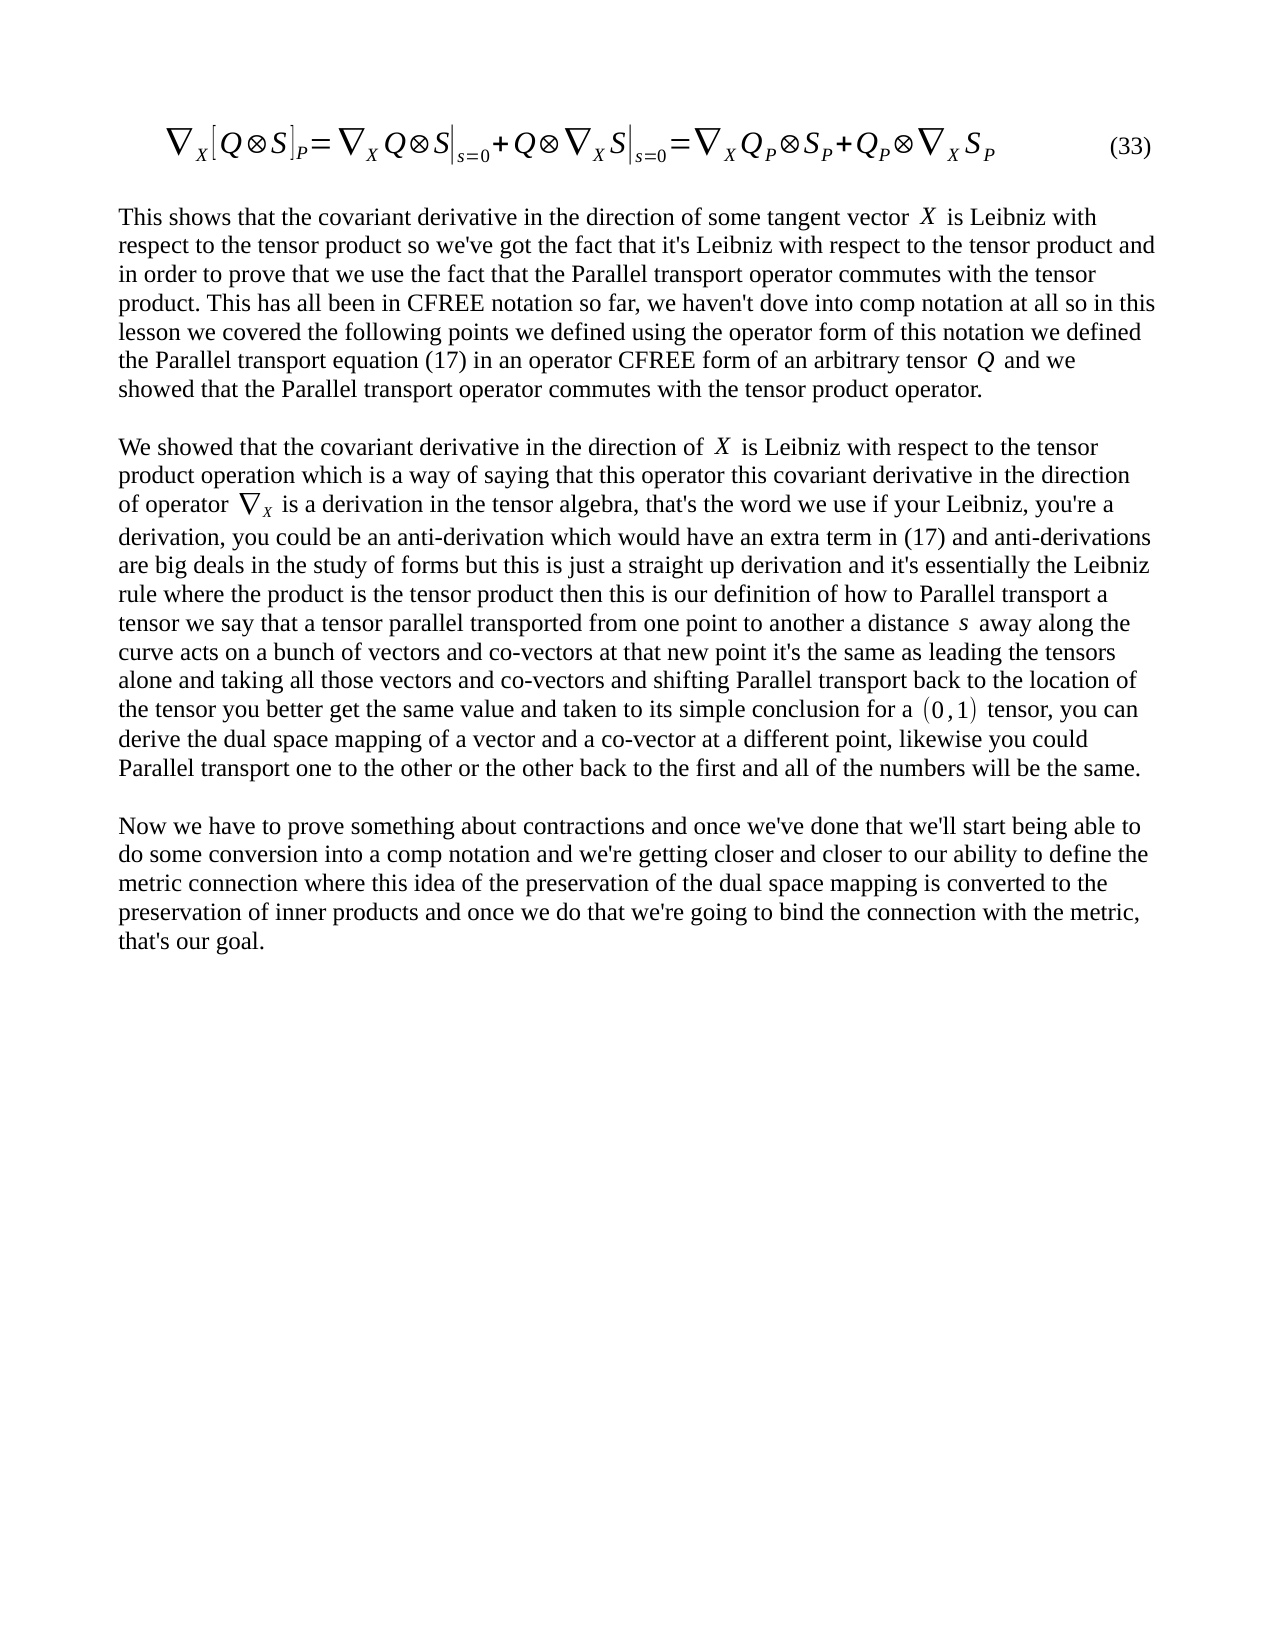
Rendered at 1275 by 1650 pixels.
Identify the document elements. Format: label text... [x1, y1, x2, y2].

table_header [118, 118, 1041, 173]
table_header (33) [1041, 118, 1157, 173]
text We showed that the covariant derivative in the direction ofis Leibniz with respect to the tensor product operation which is a way of saying that this operator this covariant derivative in the direction of operatoris a derivation in the tensor algebra, that's the word we use if your Leibniz, you're a derivation, you could be an anti-derivation which would have an extra term in (17) and anti-derivations are big deals in the study of forms but this is just a straight up derivation and it's essentially the Leibniz rule where the product is the tensor product then this is our definition of how to Parallel transport a tensor we say that a tensor parallel transported from one point to another a distanceaway along the curve acts on a bunch of vectors and co-vectors at that new point it's the same as leading the tensors alone and taking all those vectors and co-vectors and shifting Parallel transport back to the location of the tensor you better get the same value and taken to its simple conclusion for atensor, you can derive the dual space mapping of a vector and a co-vector at a different point, likewise you could Parallel transport one to the other or the other back to the first and all of the numbers will be the same. [118, 432, 1157, 782]
text Now we have to prove something about contractions and once we've done that we'll start being able to do some conversion into a comp notation and we're getting closer and closer to our ability to define the metric connection where this idea of the preservation of the dual space mapping is converted to the preservation of inner products and once we do that we're going to bind the connection with the metric, that's our goal. [118, 811, 1157, 954]
text This shows that the covariant derivative in the direction of some tangent vectoris Leibniz with respect to the tensor product so we've got the fact that it's Leibniz with respect to the tensor product and in order to prove that we use the fact that the Parallel transport operator commutes with the tensor product. This has all been in CFREE notation so far, we haven't dove into comp notation at all so in this lesson we covered the following points we defined using the operator form of this notation we defined the Parallel transport equation (17) in an operator CFREE form of an arbitrary tensorand we showed that the Parallel transport operator commutes with the tensor product operator. [118, 202, 1157, 403]
